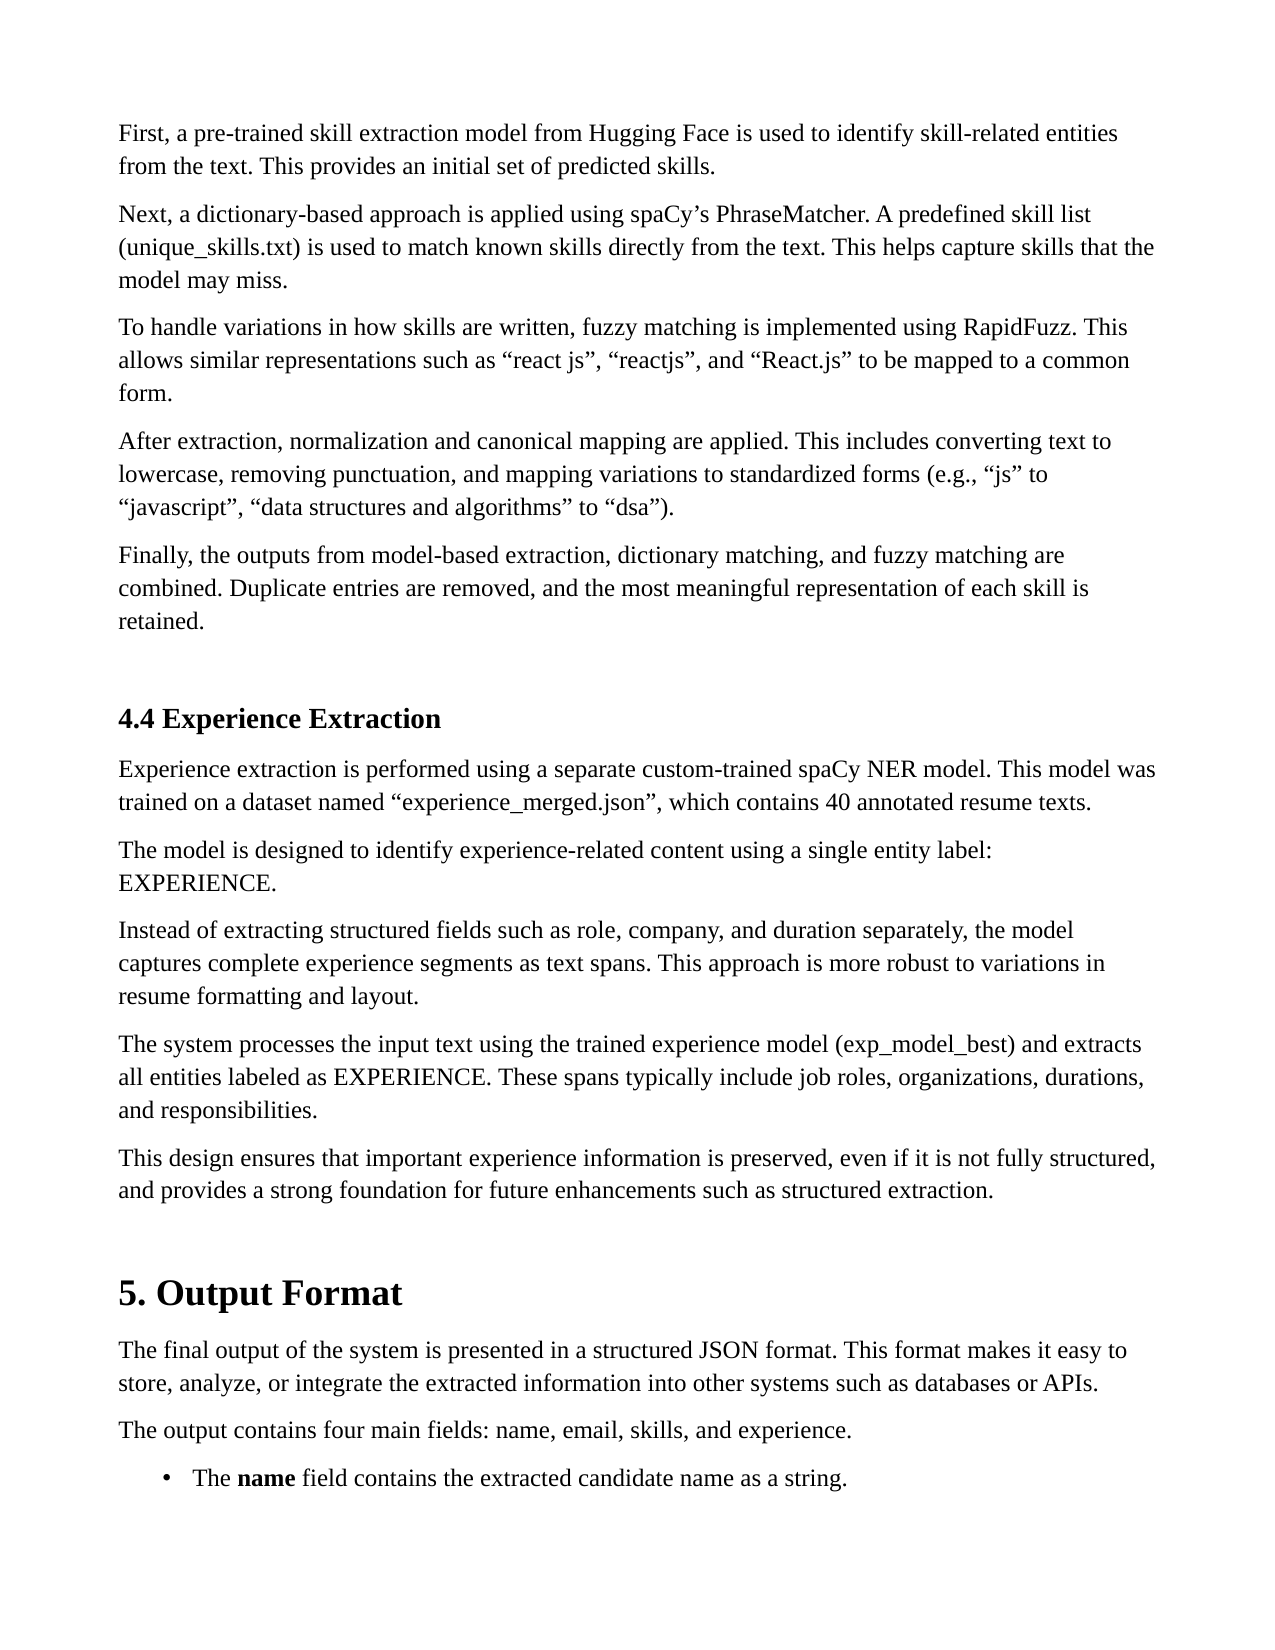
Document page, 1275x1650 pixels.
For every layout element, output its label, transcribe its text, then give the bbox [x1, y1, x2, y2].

text Finally, the outputs from model-based extraction, dictionary matching, and fuzzy matching are combined. Duplicate entries are removed, and the most meaningful representation of each skill is retained. [118, 540, 1157, 634]
text The system processes the input text using the trained experience model (exp_model_best) and extracts all entities labeled as EXPERIENCE. These spans typically include job roles, organizations, durations, and responsibilities. [118, 1029, 1157, 1124]
text To handle variations in how skills are written, fuzzy matching is implemented using RapidFuzz. This allows similar representations such as “react js”, “reactjs”, and “React.js” to be mapped to a common form. [118, 312, 1157, 407]
text 4.4 Experience Extraction [118, 701, 1157, 734]
text Next, a dictionary-based approach is applied using spaCy’s PhraseMatcher. A predefined skill list (unique_skills.txt) is used to match known skills directly from the text. This helps capture skills that the model may miss. [118, 199, 1157, 293]
text The model is designed to identify experience-related content using a single entity label: EXPERIENCE. [118, 835, 1157, 896]
list The name field contains the extracted candidate name as a string. [162, 1463, 1157, 1492]
text Instead of extracting structured fields such as role, company, and duration separately, the model captures complete experience segments as text spans. This approach is more robust to variations in resume formatting and layout. [118, 915, 1157, 1010]
text 5. Output Format [118, 1271, 1157, 1314]
text The output contains four main fields: name, email, skills, and experience. [118, 1416, 1157, 1444]
text This design ensures that important experience information is preserved, even if it is not fully structured, and provides a strong foundation for future enhancements such as structured extraction. [118, 1143, 1157, 1204]
text First, a pre-trained skill extraction model from Hugging Face is used to identify skill-related entities from the text. This provides an initial set of predicted skills. [118, 118, 1157, 180]
text The final output of the system is presented in a structured JSON format. This format makes it easy to store, analyze, or integrate the extracted information into other systems such as databases or APIs. [118, 1335, 1157, 1397]
text Experience extraction is performed using a separate custom-trained spaCy NER model. This model was trained on a dataset named “experience_merged.json”, which contains 40 annotated resume texts. [118, 754, 1157, 816]
text After extraction, normalization and canonical mapping are applied. This includes converting text to lowercase, removing punctuation, and mapping variations to standardized forms (e.g., “js” to “javascript”, “data structures and algorithms” to “dsa”). [118, 426, 1157, 521]
